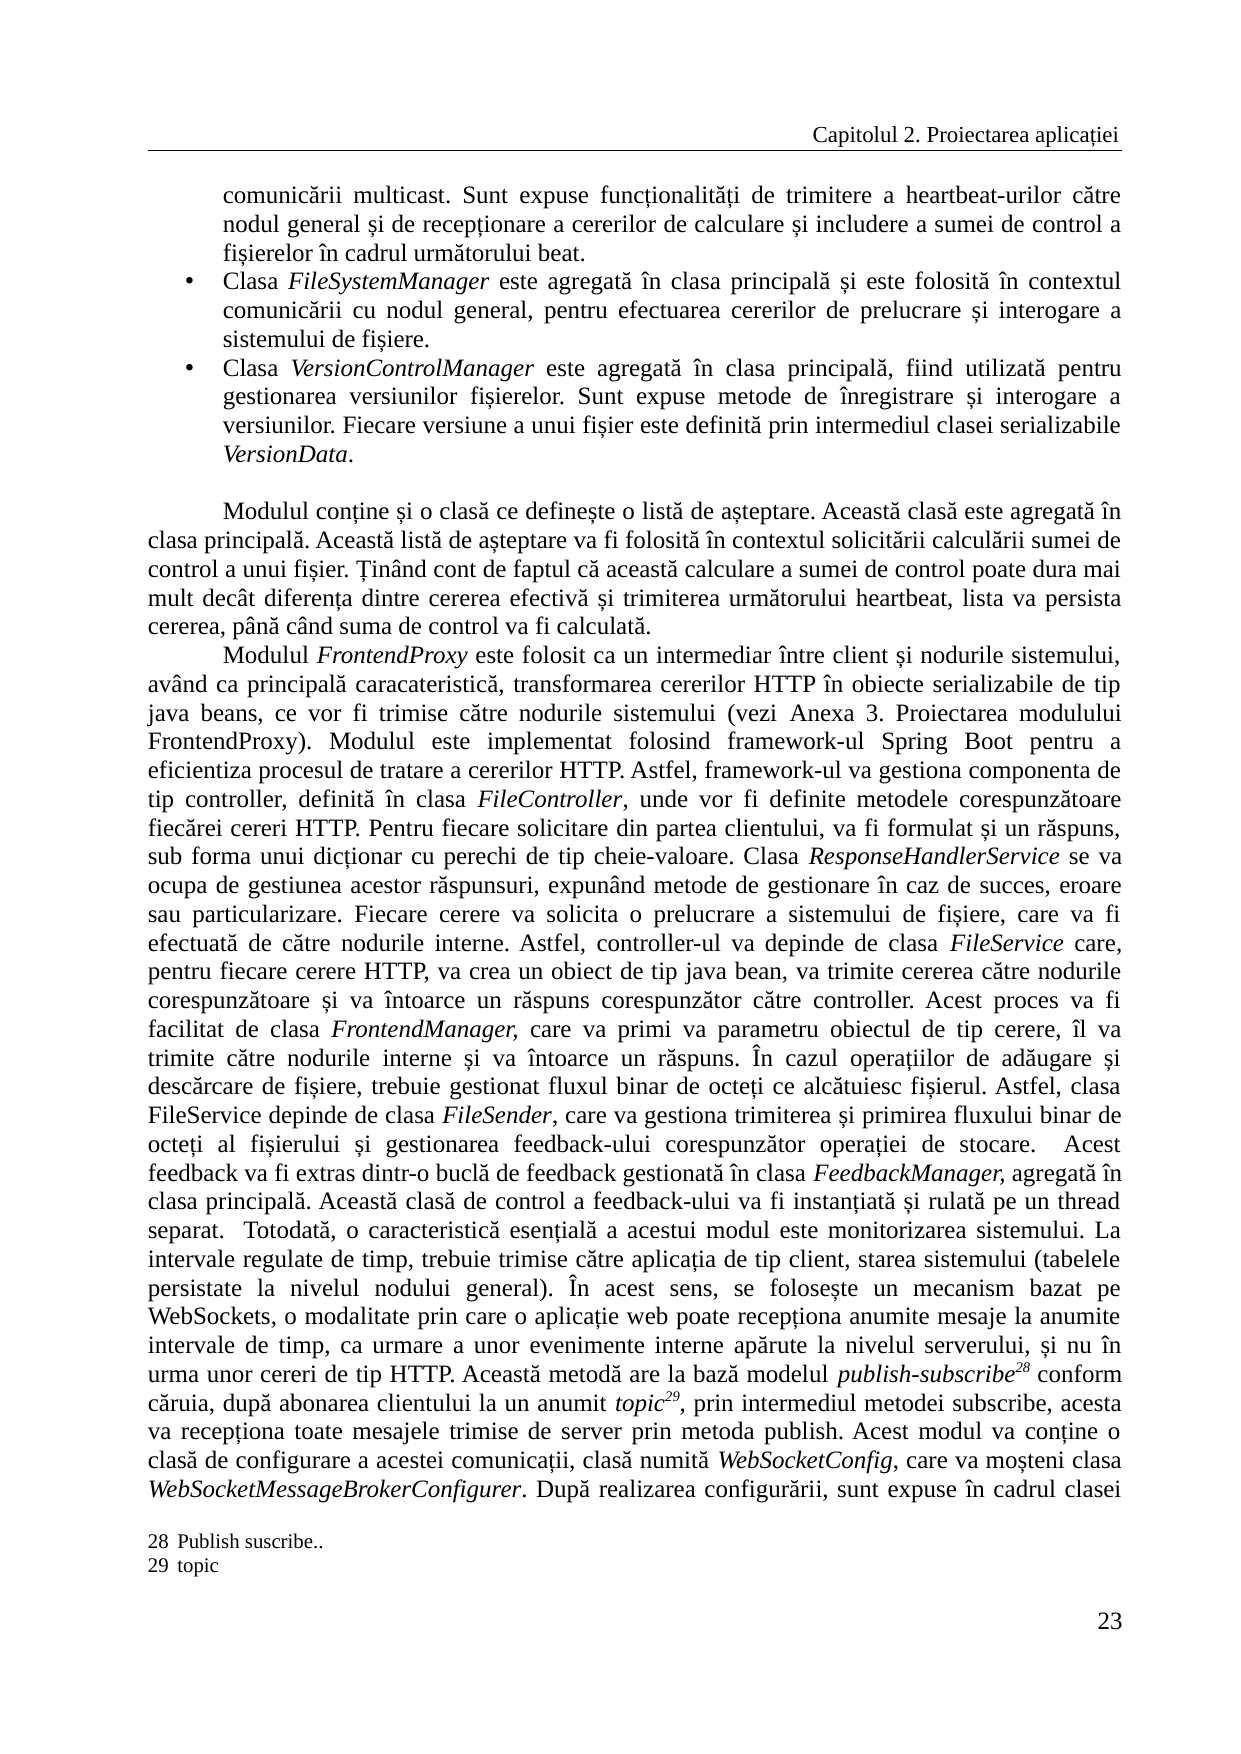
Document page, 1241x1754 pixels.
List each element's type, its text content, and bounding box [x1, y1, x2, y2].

text topic [148, 1553, 1122, 1577]
list comunicării multicast. Sunt expuse funcționalități de trimitere a heartbeat-urilor către nodul general și de recepționare a cererilor de calculare și includere a sumei de control a fișierelor în cadrul următorului beat. [185, 180, 1122, 266]
text Modulul conține și o clasă ce definește o listă de așteptare. Această clasă este agregată în clasa principală. Această listă de așteptare va fi folosită în contextul solicitării calculării sumei de control a unui fișier. Ținând cont de faptul că această calculare a sumei de control poate dura mai mult decât diferența dintre cererea efectivă și trimiterea următorului heartbeat, lista va persista cererea, până când suma de control va fi calculată. [148, 496, 1122, 640]
text Publish suscribe.. [148, 1529, 1122, 1553]
list Clasa VersionControlManager este agregată în clasa principală, fiind utilizată pentru gestionarea versiunilor fișierelor. Sunt expuse metode de înregistrare și interogare a versiunilor. Fiecare versiune a unui fișier este definită prin intermediul clasei serializabile VersionData. [185, 353, 1122, 468]
text Modulul FrontendProxy este folosit ca un intermediar între client și nodurile sistemului, având ca principală caracateristică, transformarea cererilor HTTP în obiecte serializabile de tip java beans, ce vor fi trimise către nodurile sistemului (vezi Anexa 3. Proiectarea modulului FrontendProxy). Modulul este implementat folosind framework-ul Spring Boot pentru a eficientiza procesul de tratare a cererilor HTTP. Astfel, framework-ul va gestiona componenta de tip controller, definită în clasa FileController, unde vor fi definite metodele corespunzătoare fiecărei cereri HTTP. Pentru fiecare solicitare din partea clientului, va fi formulat și un răspuns, sub forma unui dicționar cu perechi de tip cheie-valoare. Clasa ResponseHandlerService se va ocupa de gestiunea acestor răspunsuri, expunând metode de gestionare în caz de succes, eroare sau particularizare. Fiecare cerere va solicita o prelucrare a sistemului de fișiere, care va fi efectuată de către nodurile interne. Astfel, controller-ul va depinde de clasa FileService care, pentru fiecare cerere HTTP, va crea un obiect de tip java bean, va trimite cererea către nodurile corespunzătoare și va întoarce un răspuns corespunzător către controller. Acest proces va fi facilitat de clasa FrontendManager, care va primi va parametru obiectul de tip cerere, îl va trimite către nodurile interne și va întoarce un răspuns. În cazul operațiilor de adăugare și descărcare de fișiere, trebuie gestionat fluxul binar de octeți ce alcătuiesc fișierul. Astfel, clasa FileService depinde de clasa FileSender, care va gestiona trimiterea și primirea fluxului binar de octeți al fișierului și gestionarea feedback-ului corespunzător operației de stocare. Acest feedback va fi extras dintr-o buclă de feedback gestionată în clasa FeedbackManager, agregată în clasa principală. Această clasă de control a feedback-ului va fi instanțiată și rulată pe un thread separat. Totodată, o caracteristică esențială a acestui modul este monitorizarea sistemului. La intervale regulate de timp, trebuie trimise către aplicația de tip client, starea sistemului (tabelele persistate la nivelul nodului general). În acest sens, se folosește un mecanism bazat pe WebSockets, o modalitate prin care o aplicație web poate recepționa anumite mesaje la anumite intervale de timp, ca urmare a unor evenimente interne apărute la nivelul serverului, și nu în urma unor cereri de tip HTTP. Această metodă are la bază modelul publish-subscribe conform căruia, după abonarea clientului la un anumit topic, prin intermediul metodei subscribe, acesta va recepționa toate mesajele trimise de server prin metoda publish. Acest modul va conține o clasă de configurare a acestei comunicații, clasă numită WebSocketConfig, care va moșteni clasa WebSocketMessageBrokerConfigurer. După realizarea configurării, sunt expuse în cadrul clasei [148, 640, 1122, 1503]
list Clasa FileSystemManager este agregată în clasa principală și este folosită în contextul comunicării cu nodul general, pentru efectuarea cererilor de prelucrare și interogare a sistemului de fișiere. [185, 266, 1122, 353]
